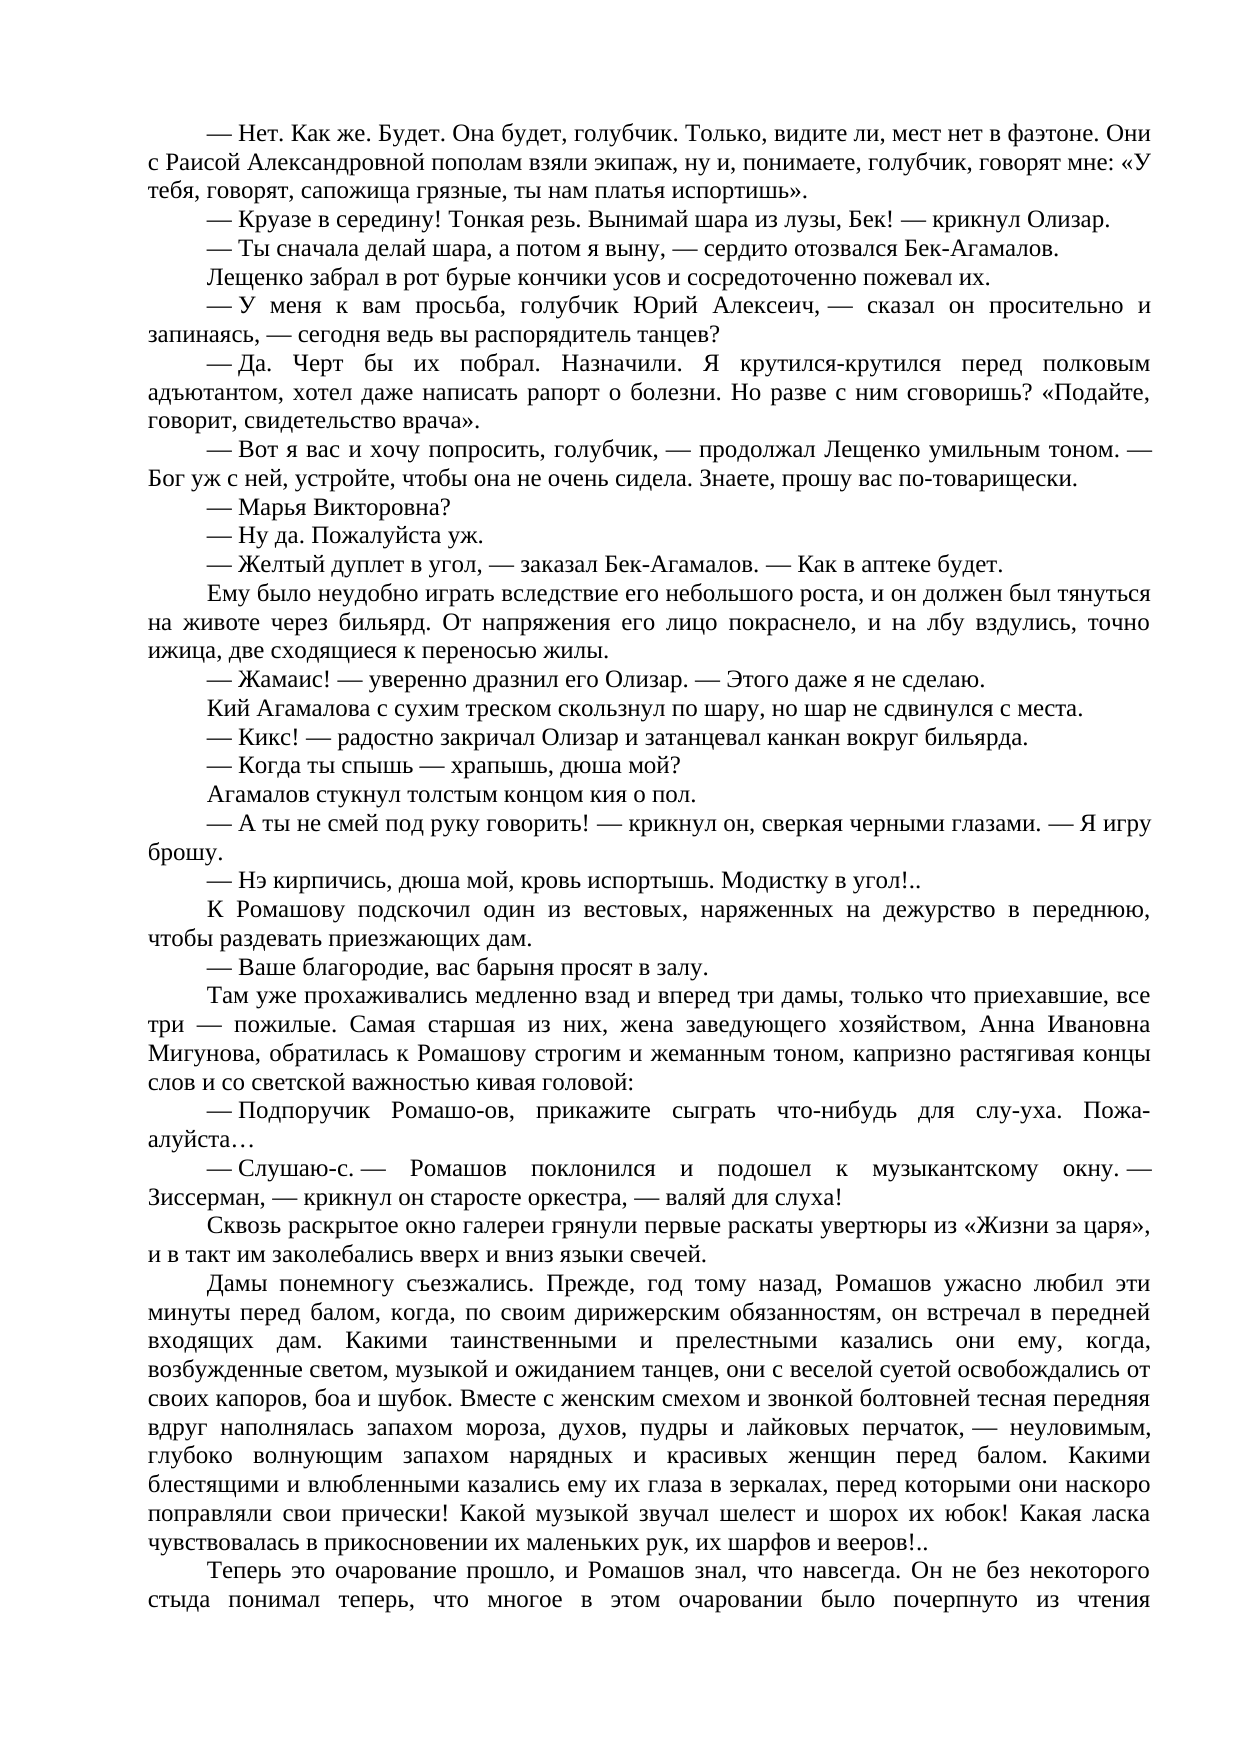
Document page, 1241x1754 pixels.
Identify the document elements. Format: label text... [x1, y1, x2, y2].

text Там уже прохаживались медленно взад и вперед три дамы, только что приехавшие, все три — пожилые. Самая старшая из них, жена заведующего хозяйством, Анна Ивановна Мигунова, обратилась к Ромашову строгим и жеманным тоном, капризно растягивая концы слов и со светской важностью кивая головой: [148, 981, 1152, 1096]
text Дамы понемногу съезжались. Прежде, год тому назад, Ромашов ужасно любил эти минуты перед балом, когда, по своим дирижерским обязанностям, он встречал в передней входящих дам. Какими таинственными и прелестными казались они ему, когда, возбужденные светом, музыкой и ожиданием танцев, они с веселой суетой освобождались от своих капоров, боа и шубок. Вместе с женским смехом и звонкой болтовней тесная передняя вдруг наполнялась запахом мороза, духов, пудры и лайковых перчаток, — неуловимым, глубоко волнующим запахом нарядных и красивых женщин перед балом. Какими блестящими и влюбленными казались ему их глаза в зеркалах, перед которыми они наскоро поправляли свои прически! Какой музыкой звучал шелест и шорох их юбок! Какая ласка чувствовалась в прикосновении их маленьких рук, их шарфов и вееров!.. [148, 1268, 1152, 1556]
text — Кикс! — радостно закричал Олизар и затанцевал канкан вокруг бильярда. [148, 722, 1152, 751]
text — Жамаис! — уверенно дразнил его Олизар. — Этого даже я не сделаю. [148, 664, 1152, 693]
text — Круазе в середину! Тонкая резь. Вынимай шара из лузы, Бек! — крикнул Олизар. [148, 204, 1152, 233]
text — Да. Черт бы их побрал. Назначили. Я крутился-крутился перед полковым адъютантом, хотел даже написать рапорт о болезни. Но разве с ним сговоришь? «Подайте, говорит, свидетельство врача». [148, 348, 1152, 434]
text — Подпоручик Ромашо-ов, прикажите сыграть что-нибудь для слу-уха. Пожа-алуйста… [148, 1096, 1152, 1153]
text Лещенко забрал в рот бурые кончики усов и сосредоточенно пожевал их. [148, 262, 1152, 291]
text — Нет. Как же. Будет. Она будет, голубчик. Только, видите ли, мест нет в фаэтоне. Они с Раисой Александровной пополам взяли экипаж, ну и, понимаете, голубчик, говорят мне: «У тебя, говорят, сапожища грязные, ты нам платья испортишь». [148, 118, 1152, 204]
text — Ваше благородие, вас барыня просят в залу. [148, 952, 1152, 981]
text — Марья Викторовна? [148, 492, 1152, 521]
text — У меня к вам просьба, голубчик Юрий Алексеич, — сказал он просительно и запинаясь, — сегодня ведь вы распорядитель танцев? [148, 291, 1152, 348]
text — А ты не смей под руку говорить! — крикнул он, сверкая черными глазами. — Я игру брошу. [148, 808, 1152, 866]
text — Слушаю-с. — Ромашов поклонился и подошел к музыкантскому окну. — Зиссерман, — крикнул он старосте оркестра, — валяй для слуха! [148, 1153, 1152, 1211]
text — Нэ кирпичись, дюша мой, кровь испортышь. Модистку в угол!.. [148, 866, 1152, 894]
text Теперь это очарование прошло, и Ромашов знал, что навсегда. Он не без некоторого стыда понимал теперь, что многое в этом очаровании было почерпнуто из чтения [148, 1556, 1152, 1613]
text Кий Агамалова с сухим треском скользнул по шару, но шар не сдвинулся с места. [148, 693, 1152, 722]
text Ему было неудобно играть вследствие его небольшого роста, и он должен был тянуться на животе через бильярд. От напряжения его лицо покраснело, и на лбу вздулись, точно ижица, две сходящиеся к переносью жилы. [148, 578, 1152, 664]
text Агамалов стукнул толстым концом кия о пол. [148, 779, 1152, 808]
text — Ну да. Пожалуйста уж. [148, 521, 1152, 549]
text К Ромашову подскочил один из вестовых, наряженных на дежурство в переднюю, чтобы раздевать приезжающих дам. [148, 894, 1152, 952]
text — Ты сначала делай шара, а потом я выну, — сердито отозвался Бек-Агамалов. [148, 233, 1152, 262]
text — Когда ты спышь — храпышь, дюша мой? [148, 751, 1152, 779]
text Сквозь раскрытое окно галереи грянули первые раскаты увертюры из «Жизни за царя», и в такт им заколебались вверх и вниз языки свечей. [148, 1211, 1152, 1268]
text — Вот я вас и хочу попросить, голубчик, — продолжал Лещенко умильным тоном. — Бог уж с ней, устройте, чтобы она не очень сидела. Знаете, прошу вас по-товарищески. [148, 434, 1152, 492]
text — Желтый дуплет в угол, — заказал Бек-Агамалов. — Как в аптеке будет. [148, 549, 1152, 578]
